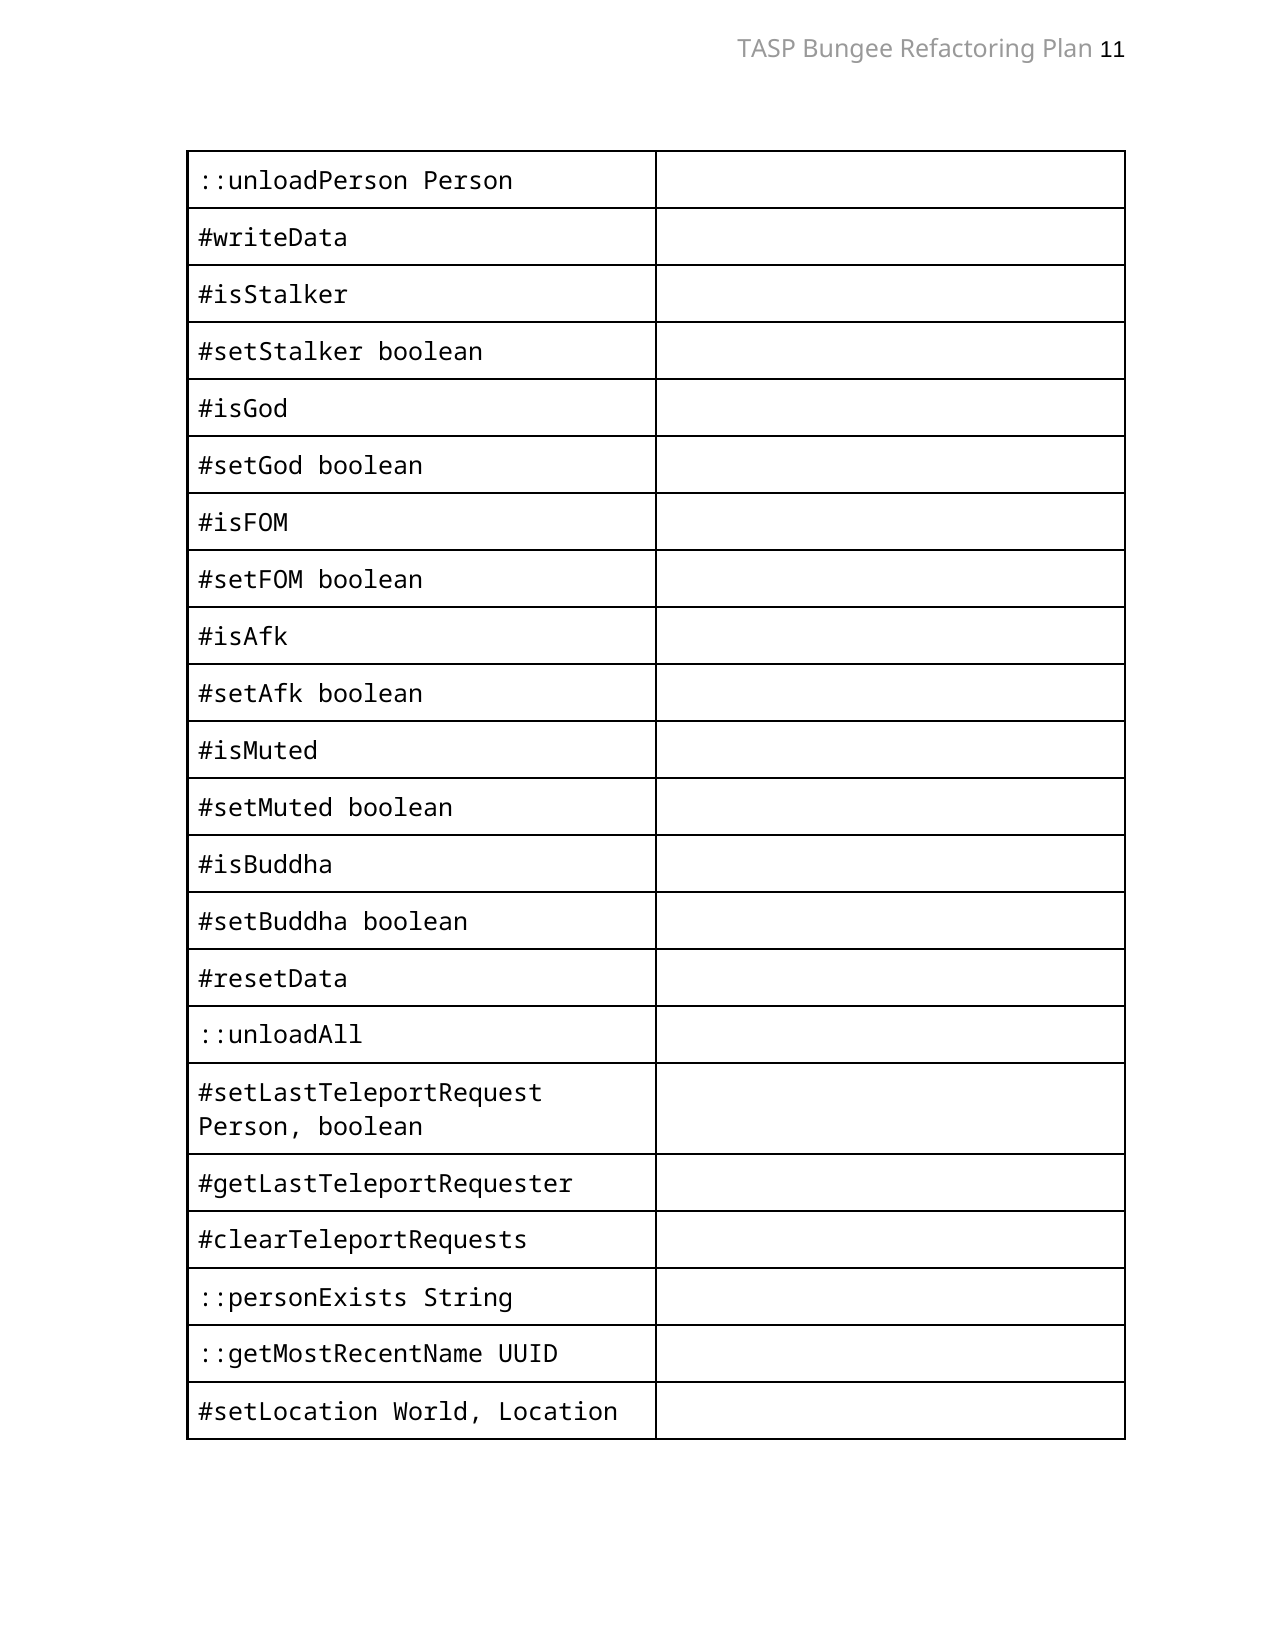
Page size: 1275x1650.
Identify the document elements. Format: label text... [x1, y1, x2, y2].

table_cell [657, 608, 1124, 663]
table_cell [657, 1212, 1124, 1267]
table_cell [657, 665, 1124, 720]
table_cell [657, 1326, 1124, 1381]
table_cell #isBuddha [189, 836, 655, 891]
table_cell #getLastTeleportRequester [189, 1155, 655, 1210]
table_cell [657, 323, 1124, 378]
table_cell #isAfk [189, 608, 655, 663]
table_cell #setFOM boolean [189, 551, 655, 606]
table_cell #writeData [189, 209, 655, 264]
table_cell [657, 1383, 1124, 1438]
table_cell #isGod [189, 380, 655, 435]
table_cell #setBuddha boolean [189, 893, 655, 948]
table_cell #isMuted [189, 722, 655, 777]
table_cell [657, 209, 1124, 264]
table_cell [657, 836, 1124, 891]
table_cell [657, 893, 1124, 948]
table_cell #setLocation World, Location [189, 1383, 655, 1438]
table_cell ::unloadPerson Person [189, 152, 655, 207]
table_cell [657, 779, 1124, 834]
table_cell ::unloadAll [189, 1007, 655, 1062]
table_cell [657, 437, 1124, 492]
table_cell #setLastTeleportRequest Person, boolean [189, 1064, 655, 1153]
table_cell [657, 494, 1124, 549]
table_cell [657, 1007, 1124, 1062]
table_cell #isFOM [189, 494, 655, 549]
table_cell ::personExists String [189, 1269, 655, 1324]
table_cell [657, 950, 1124, 1005]
table_cell [657, 551, 1124, 606]
table_cell [657, 152, 1124, 207]
table_cell #setMuted boolean [189, 779, 655, 834]
table_cell #clearTeleportRequests [189, 1212, 655, 1267]
table_cell [657, 1269, 1124, 1324]
table_cell #isStalker [189, 266, 655, 321]
table_cell #setStalker boolean [189, 323, 655, 378]
table_cell #setAfk boolean [189, 665, 655, 720]
table_cell [657, 1064, 1124, 1153]
table_cell [657, 1155, 1124, 1210]
table_cell #resetData [189, 950, 655, 1005]
table_cell [657, 380, 1124, 435]
table_cell #setGod boolean [189, 437, 655, 492]
table_cell [657, 722, 1124, 777]
table_cell [657, 266, 1124, 321]
table_cell ::getMostRecentName UUID [189, 1326, 655, 1381]
